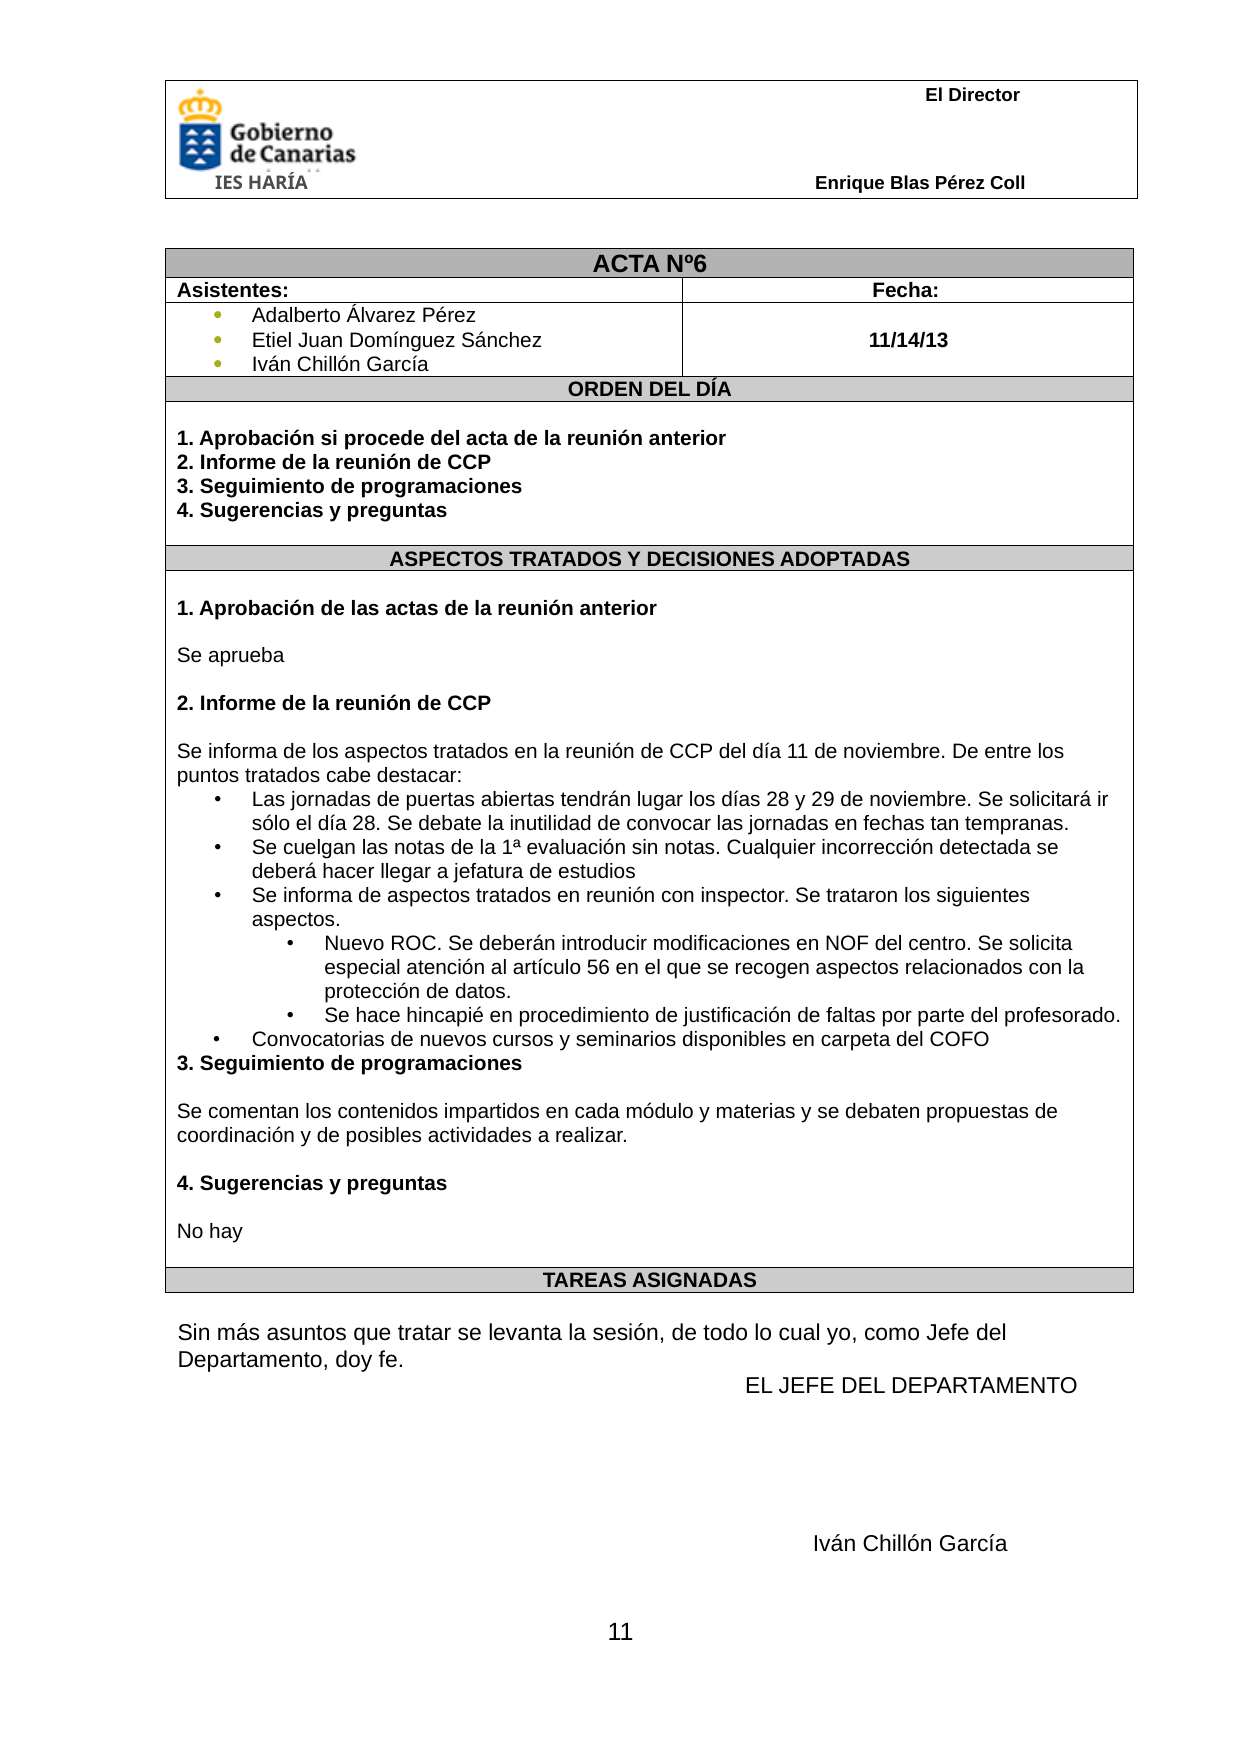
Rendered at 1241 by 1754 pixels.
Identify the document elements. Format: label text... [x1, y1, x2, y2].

table_cell Asistentes: [166, 278, 682, 302]
table_cell Fecha: [683, 278, 1133, 302]
picture [173, 85, 359, 172]
table_cell 1. Aprobación si procede del acta de la reunión anterior 2. Informe de la reunión de CCP 3. Seguimiento de programaciones 4. Sugerencias y preguntas [166, 402, 1133, 545]
table_cell ASPECTOS TRATADOS Y DECISIONES ADOPTADAS [166, 546, 1133, 570]
text Iván Chillón García [177, 1530, 1122, 1556]
table_cell ORDEN DEL DÍA [166, 377, 1133, 401]
table_header ACTA Nº6 [166, 249, 1133, 277]
table_cell 14/11/13 [683, 303, 1133, 376]
text EL JEFE DEL DEPARTAMENTO [177, 1372, 1122, 1398]
table_cell Adalberto Álvarez Pérez Etiel Juan Domínguez Sánchez Iván Chillón García [166, 303, 682, 376]
text Sin más asuntos que tratar se levanta la sesión, de todo lo cual yo, como Jefe del Departamento, doy fe. [177, 1319, 1122, 1372]
table_cell 1. Aprobación de las actas de la reunión anterior Se aprueba 2. Informe de la reunión de CCP Se informa de los aspectos tratados en la reunión de CCP del día 11 de noviembre. De entre los puntos tratados cabe destacar: Las jornadas de puertas abiertas tendrán lugar los días 28 y 29 de noviembre. Se solicitará ir sólo el día 28. Se debate la inutilidad de convocar las jornadas en fechas tan tempranas. Se cuelgan las notas de la 1ª evaluación sin notas. Cualquier incorrección detectada se deberá hacer llegar a jefatura de estudios Se informa de aspectos tratados en reunión con inspector. Se trataron los siguientes aspectos. Nuevo ROC. Se deberán introducir modificaciones en NOF del centro. Se solicita especial atención al artículo 56 en el que se recogen aspectos relacionados con la protección de datos. Se hace hincapié en procedimiento de justificación de faltas por parte del profesorado. Convocatorias de nuevos cursos y seminarios disponibles en carpeta del COFO 3. Seguimiento de programaciones Se comentan los contenidos impartidos en cada módulo y materias y se debaten propuestas de coordinación y de posibles actividades a realizar. 4. Sugerencias y preguntas No hay [166, 571, 1133, 1267]
table_cell TAREAS ASIGNADAS [166, 1268, 1133, 1292]
